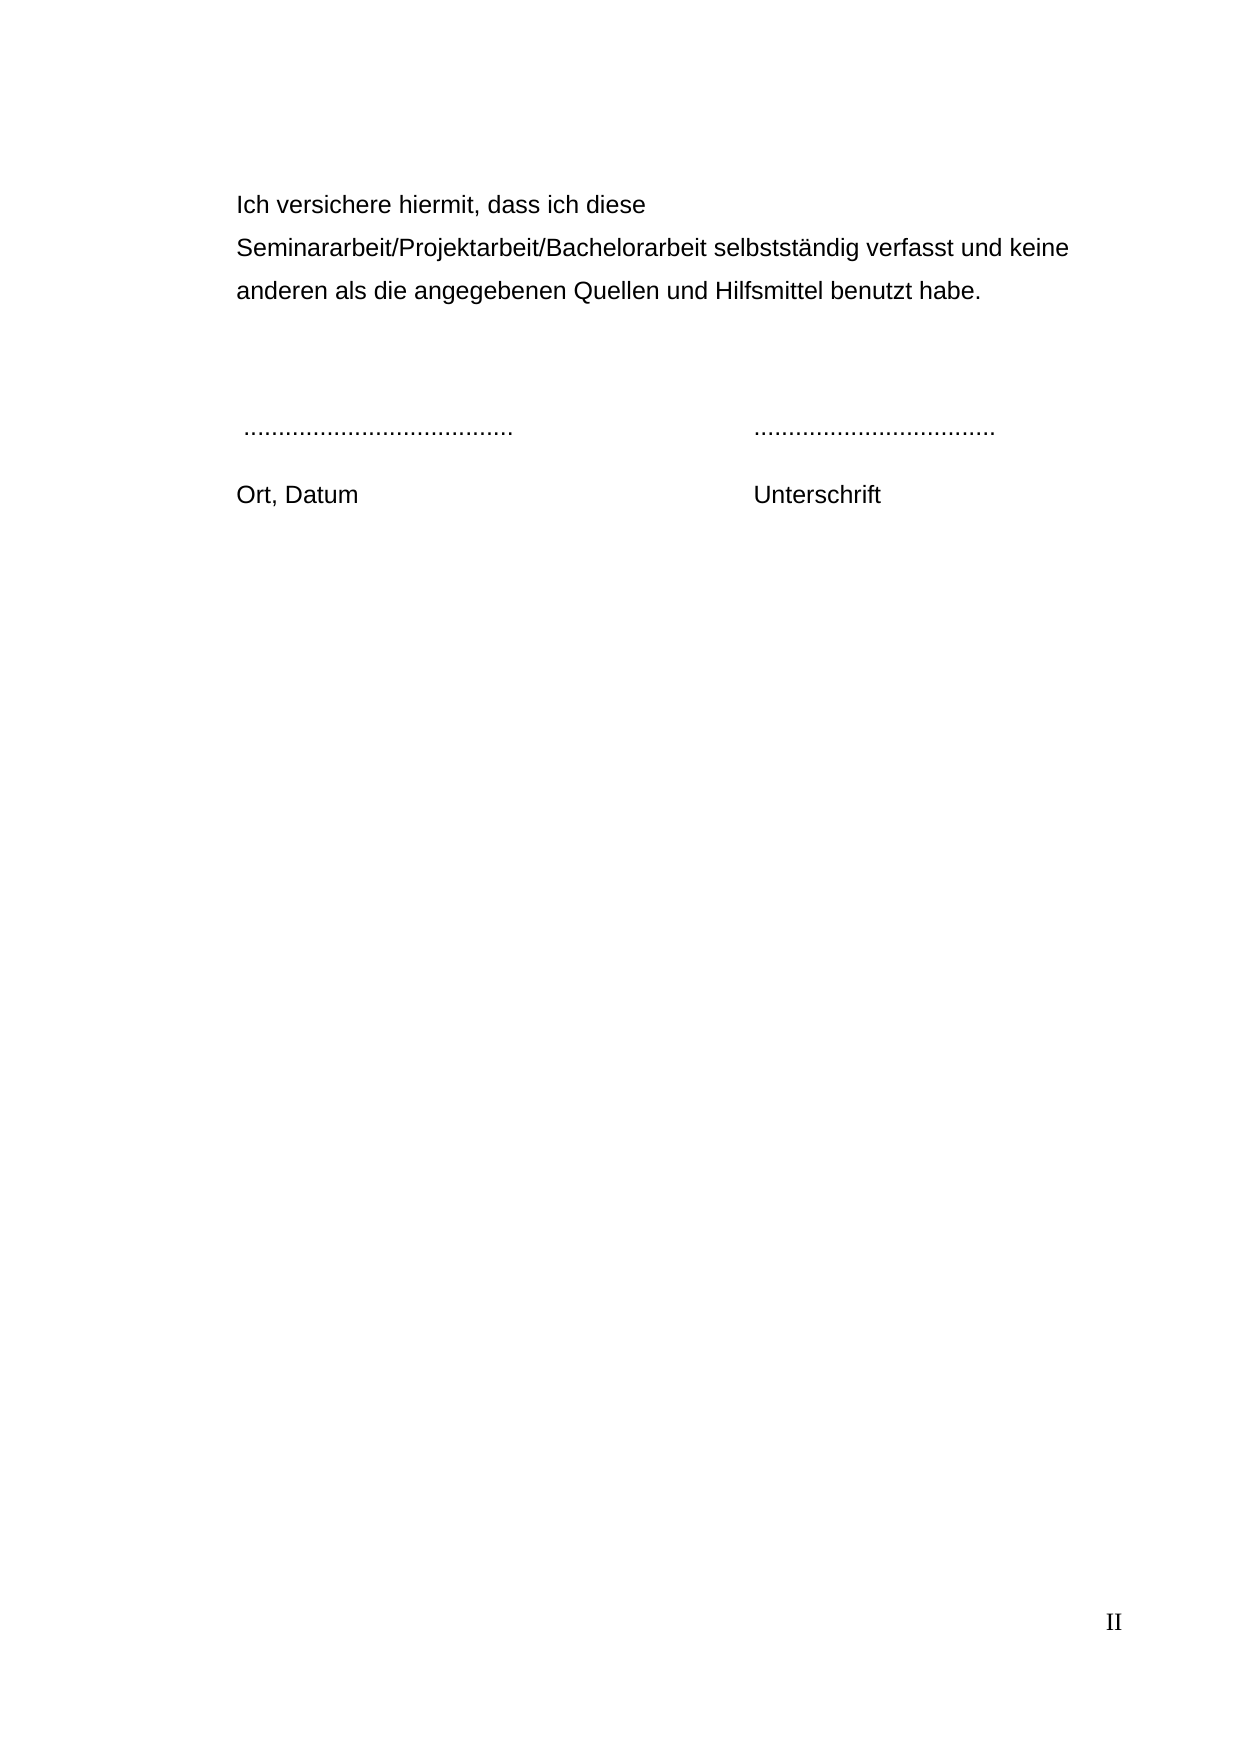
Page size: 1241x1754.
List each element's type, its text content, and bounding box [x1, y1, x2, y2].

text Ich versichere hiermit, dass ich diese Seminararbeit/Projektarbeit/Bachelorarbeit selbstständig verfasst und keine anderen als die angegebenen Quellen und Hilfsmittel benutzt habe. [236, 189, 1122, 304]
text Ort, Datum Unterschrift [236, 479, 1122, 508]
text ....................................... ................................... [236, 412, 1122, 440]
